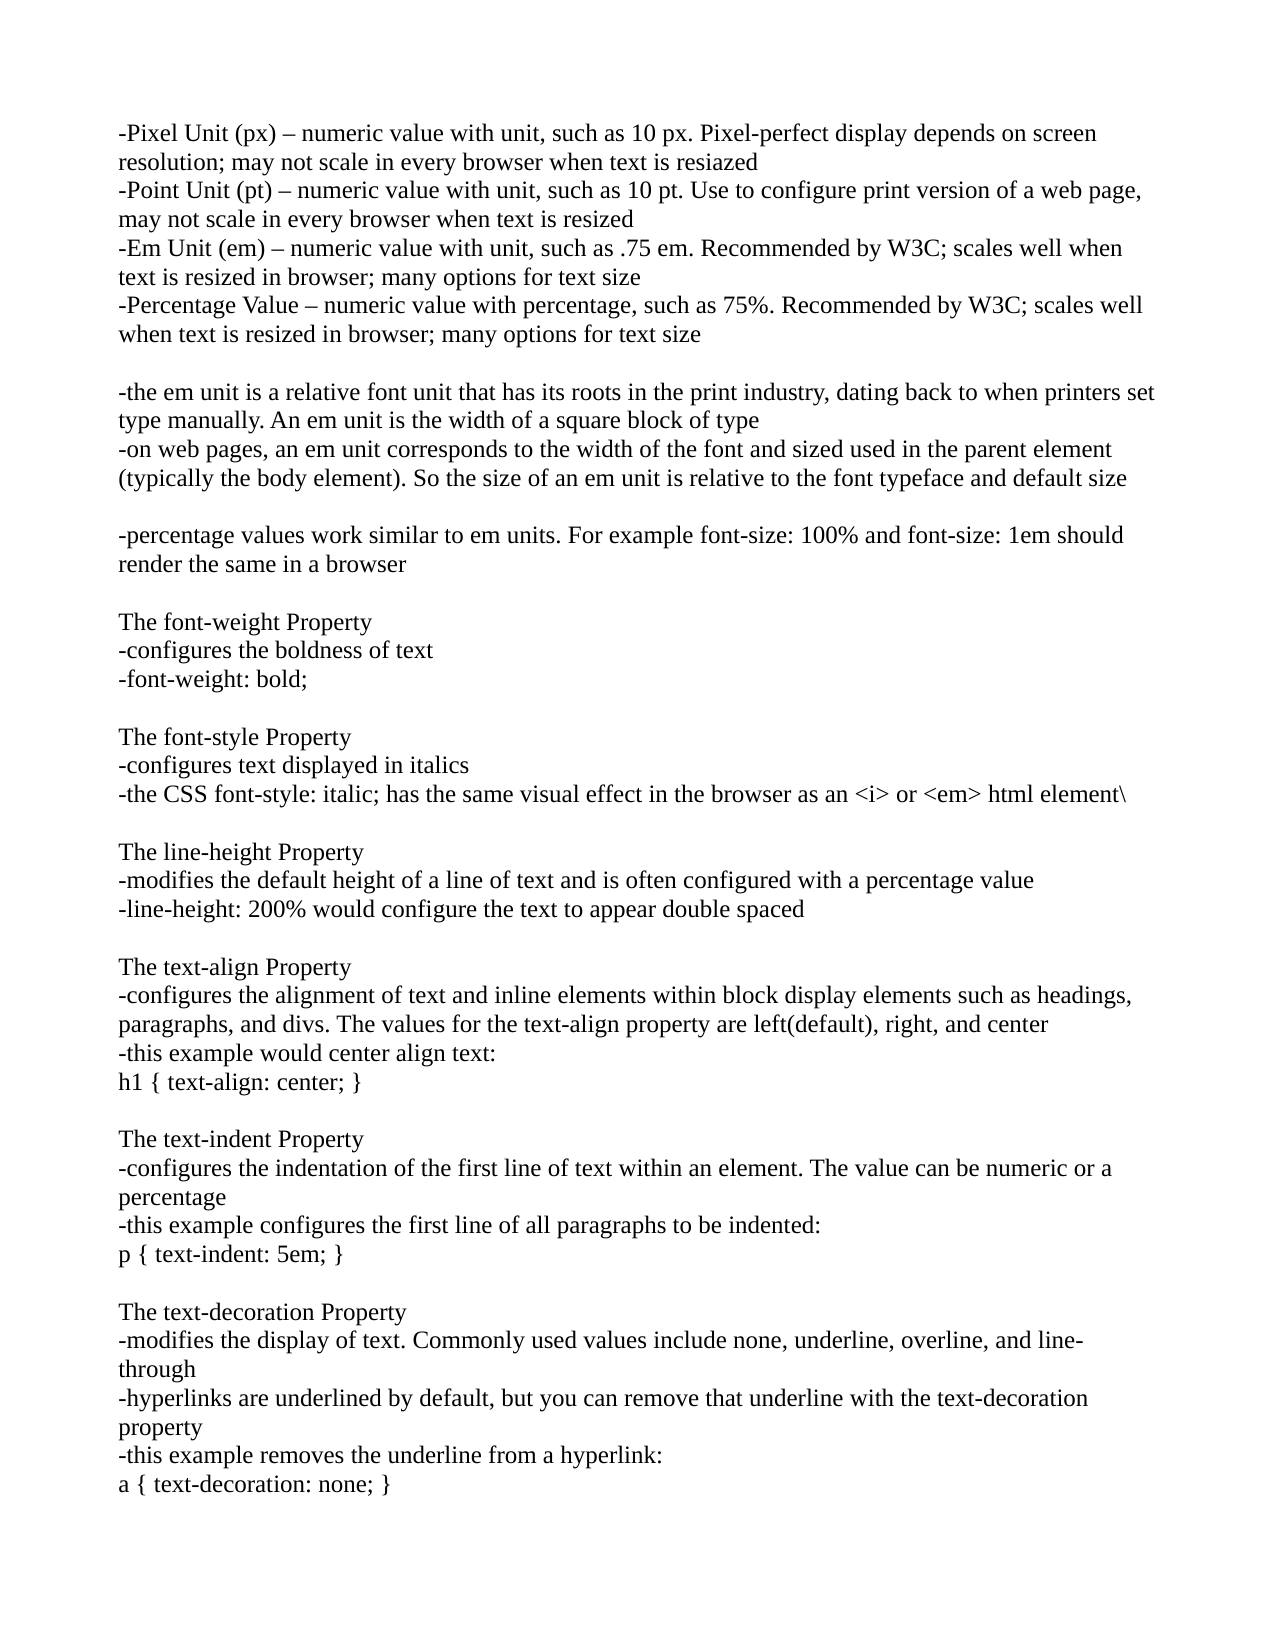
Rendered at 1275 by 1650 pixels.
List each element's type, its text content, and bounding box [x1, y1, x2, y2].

text a { text-decoration: none; } [118, 1469, 1157, 1498]
text -this example configures the first line of all paragraphs to be indented: [118, 1211, 1157, 1239]
text The text-decoration Property [118, 1297, 1157, 1326]
text -on web pages, an em unit corresponds to the width of the font and sized used in the parent element (typically the body element). So the size of an em unit is relative to the font typeface and default size [118, 434, 1157, 492]
text -font-weight: bold; [118, 664, 1157, 693]
text -modifies the display of text. Commonly used values include none, underline, overline, and line-through [118, 1326, 1157, 1383]
text -hyperlinks are underlined by default, but you can remove that underline with the text-decoration property [118, 1383, 1157, 1441]
text -Percentage Value – numeric value with percentage, such as 75%. Recommended by W3C; scales well when text is resized in browser; many options for text size [118, 291, 1157, 348]
text -the em unit is a relative font unit that has its roots in the print industry, dating back to when printers set type manually. An em unit is the width of a square block of type [118, 377, 1157, 434]
text -Em Unit (em) – numeric value with unit, such as .75 em. Recommended by W3C; scales well when text is resized in browser; many options for text size [118, 233, 1157, 291]
text -configures the alignment of text and inline elements within block display elements such as headings, paragraphs, and divs. The values for the text-align property are left(default), right, and center [118, 981, 1157, 1038]
text -this example removes the underline from a hyperlink: [118, 1441, 1157, 1469]
text The text-align Property [118, 952, 1157, 981]
text -line-height: 200% would configure the text to appear double spaced [118, 894, 1157, 923]
text -this example would center align text: [118, 1038, 1157, 1067]
text -Pixel Unit (px) – numeric value with unit, such as 10 px. Pixel-perfect display depends on screen resolution; may not scale in every browser when text is resiazed [118, 118, 1157, 176]
text The font-weight Property [118, 607, 1157, 636]
text -configures the boldness of text [118, 636, 1157, 664]
text -modifies the default height of a line of text and is often configured with a percentage value [118, 866, 1157, 894]
text -configures the indentation of the first line of text within an element. The value can be numeric or a percentage [118, 1153, 1157, 1211]
text -Point Unit (pt) – numeric value with unit, such as 10 pt. Use to configure print version of a web page, may not scale in every browser when text is resized [118, 176, 1157, 233]
text The line-height Property [118, 837, 1157, 866]
text p { text-indent: 5em; } [118, 1239, 1157, 1268]
text The text-indent Property [118, 1124, 1157, 1153]
text -percentage values work similar to em units. For example font-size: 100% and font-size: 1em should render the same in a browser [118, 521, 1157, 578]
text -the CSS font-style: italic; has the same visual effect in the browser as an <i> or <em> html element\ [118, 779, 1157, 808]
text The font-style Property -configures text displayed in italics [118, 722, 1157, 779]
text h1 { text-align: center; } [118, 1067, 1157, 1096]
